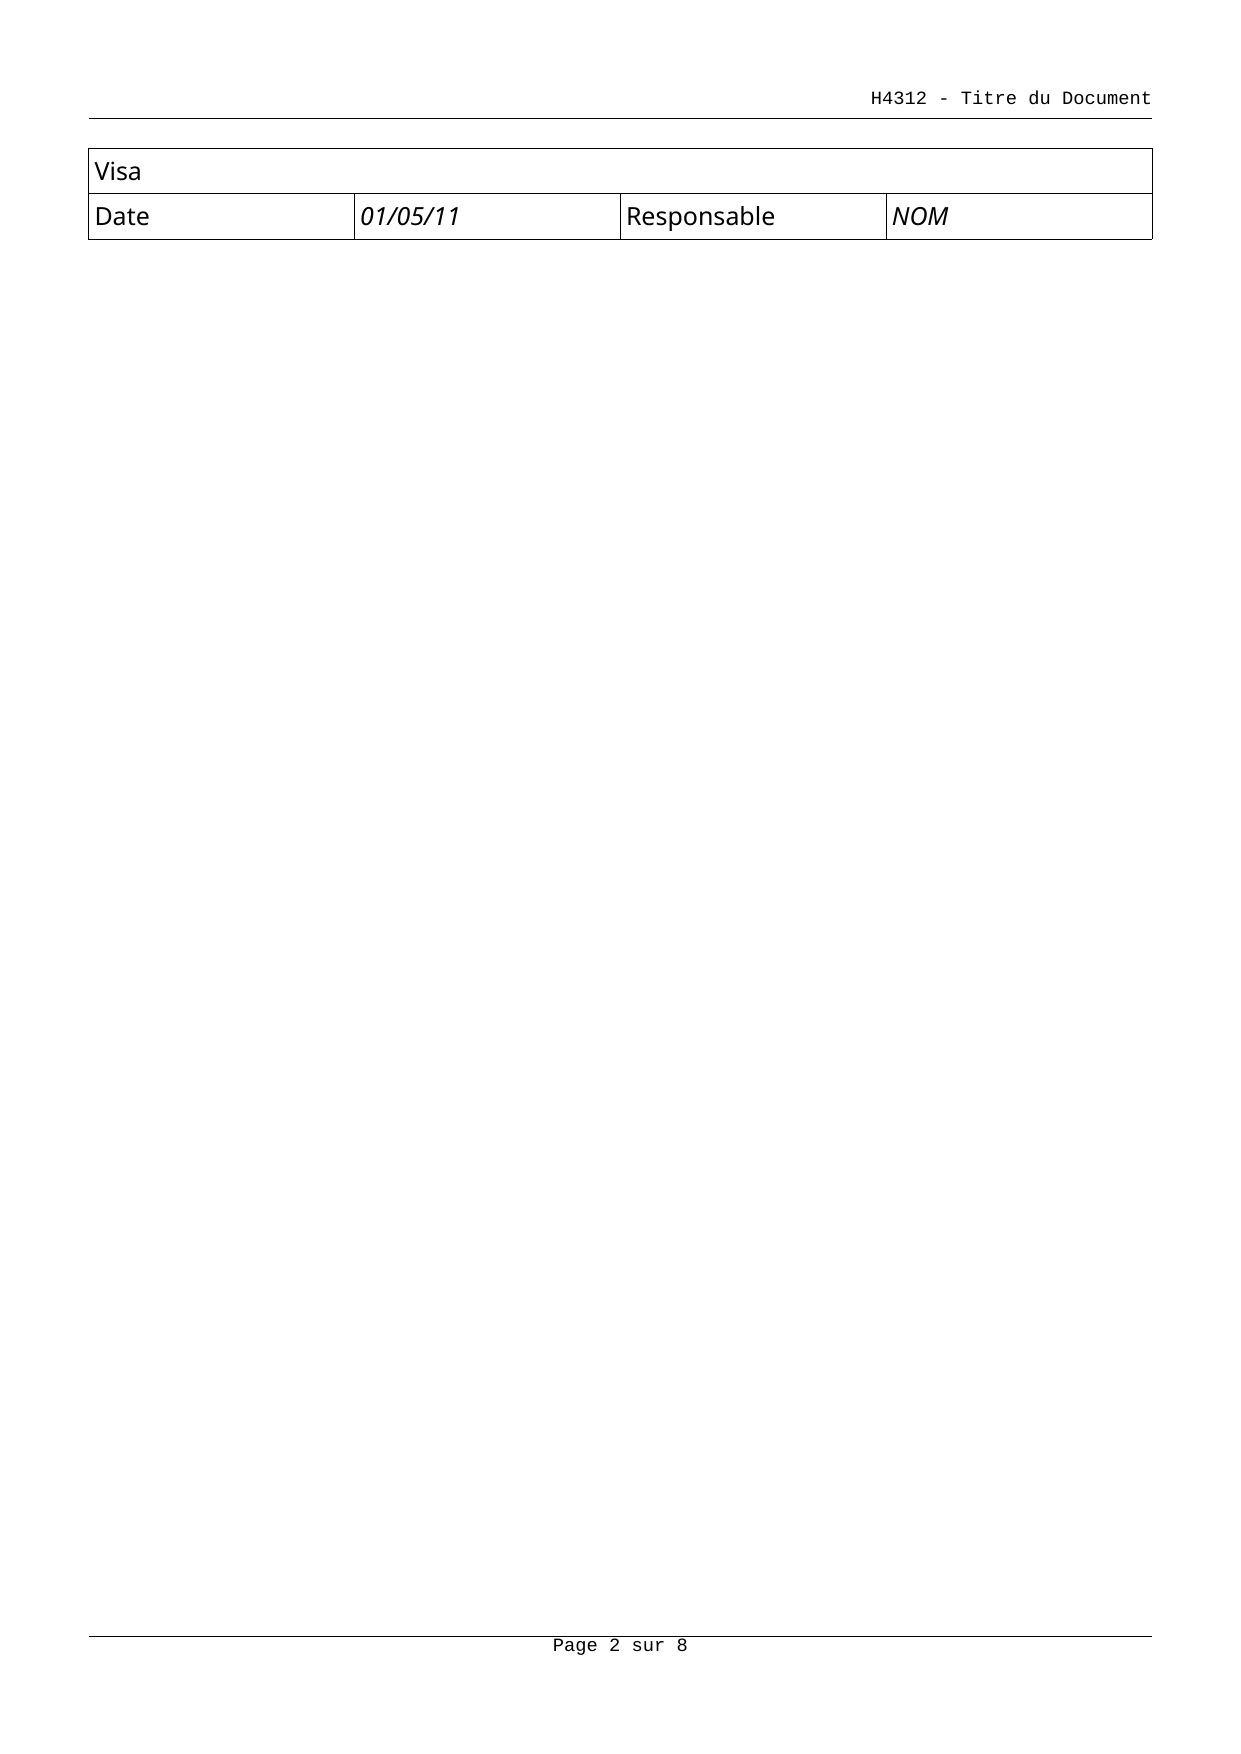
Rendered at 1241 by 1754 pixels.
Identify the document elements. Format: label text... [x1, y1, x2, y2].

table_cell Responsable [621, 194, 886, 239]
table_cell 01/05/11 [355, 194, 620, 239]
table_cell Date [89, 194, 354, 239]
table_cell NOM [887, 194, 1152, 239]
table_header Visa [89, 149, 1152, 193]
